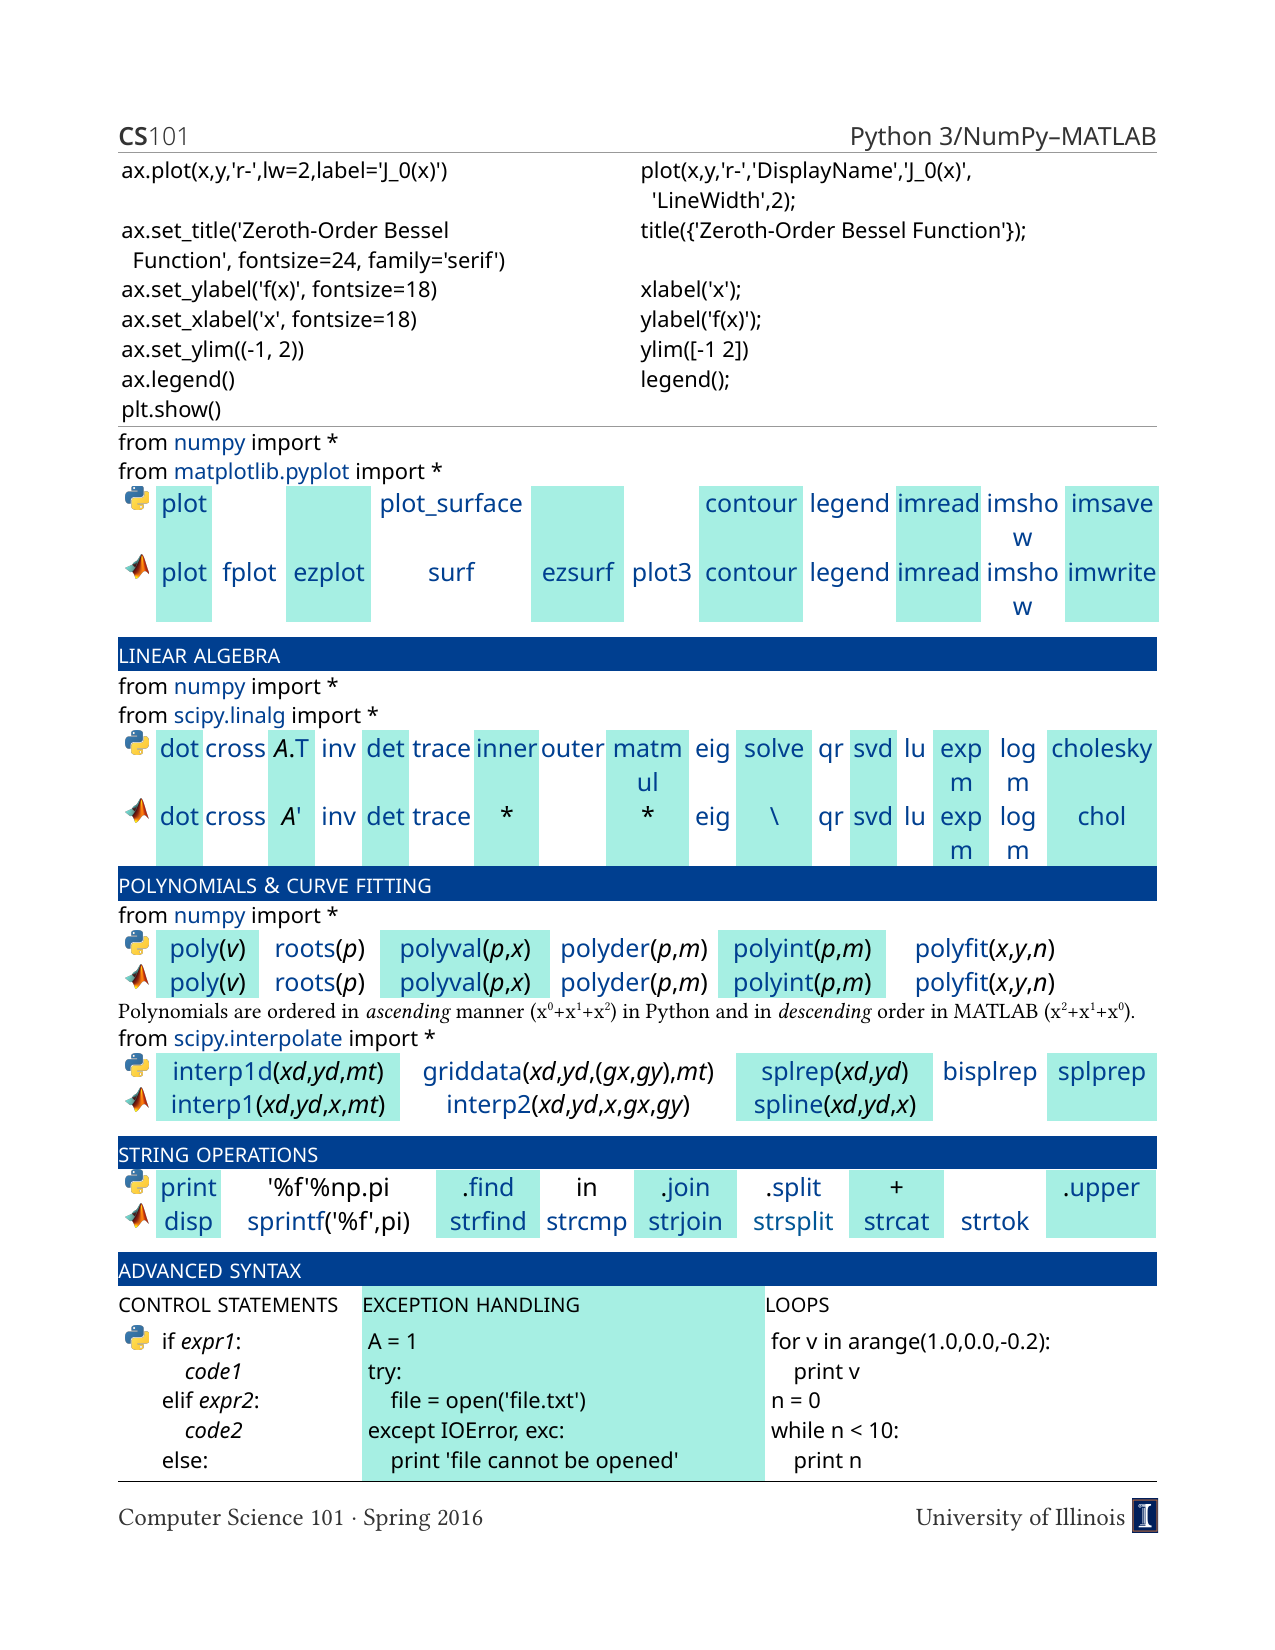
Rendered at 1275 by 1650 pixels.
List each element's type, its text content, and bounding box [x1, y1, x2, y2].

table_cell strtok [944, 1204, 1046, 1238]
table_header det [362, 730, 409, 798]
table_header plot(x,y,'r-','DisplayName','J_0(x)', 'LineWidth',2); title({'Zeroth-Order Bessel Function'}); xlabel('x'); ylabel('f(x)'); ylim([-1 2]) legend(); [638, 153, 1157, 426]
picture [125, 1169, 149, 1194]
table_cell [1047, 1087, 1157, 1121]
table_cell [118, 798, 156, 866]
text from scipy.interpolate import * [118, 1023, 1157, 1053]
text from matplotlib.pyplot import * [118, 456, 1157, 486]
table_header ax.plot(x,y,'r-',lw=2,label='J_0(x)') ax.set_title('Zeroth-Order Bessel Function', fontsize=24, family='serif') ax.set_ylabel('f(x)', fontsize=18) ax.set_xlabel('x', fontsize=18) ax.set_ylim((-1, 2)) ax.legend() plt.show() [118, 153, 637, 426]
table_header cholesky [1047, 730, 1157, 798]
table_header [118, 486, 156, 554]
table_cell * [606, 798, 689, 866]
table_cell qr [812, 798, 850, 866]
table_header [118, 930, 156, 964]
text Polynomials are ordered in ascending manner (x0+x1+x2) in Python and in descending order in MATLAB (x2+x1+x0). [118, 998, 1157, 1023]
table_header imshow [981, 486, 1064, 554]
picture [1132, 1498, 1159, 1533]
text polynomials & curve fitting [118, 866, 1157, 901]
table_cell cross [203, 798, 268, 866]
picture [125, 798, 149, 823]
table_cell polyint(p,m) [718, 964, 886, 998]
table_cell \ [736, 798, 812, 866]
table_header polyval(p,x) [380, 930, 550, 964]
table_cell strjoin [634, 1204, 737, 1238]
table_header interp1d(xd,yd,mt) [156, 1053, 400, 1087]
table_cell [118, 554, 156, 622]
table_cell dot [156, 798, 203, 866]
table_header svd [850, 730, 897, 798]
table_cell polyval(p,x) [380, 964, 550, 998]
table_cell polyder(p,m) [550, 964, 718, 998]
table_header inv [315, 730, 362, 798]
table_cell sprintf('%f',pi) [221, 1204, 436, 1238]
table_cell chol [1047, 798, 1157, 866]
table_cell * [474, 798, 539, 866]
table_header + [849, 1170, 944, 1204]
table_cell polyfit(x,y,n) [886, 964, 1083, 998]
table_header logm [989, 730, 1047, 798]
table_header .split [738, 1170, 849, 1204]
table_header print [156, 1170, 221, 1204]
table_header plot_surface [371, 486, 531, 554]
table_header legend [803, 486, 896, 554]
picture [125, 554, 149, 579]
table_cell disp [156, 1204, 221, 1238]
table_cell [118, 964, 156, 998]
table_cell lu [897, 798, 933, 866]
text from scipy.linalg import * [118, 700, 1157, 730]
table_header matmul [606, 730, 689, 798]
table_header .join [634, 1170, 737, 1204]
picture [125, 1053, 149, 1077]
table_cell eig [689, 798, 736, 866]
table_cell if expr1: code1 elif expr2: code2 else: [156, 1320, 362, 1481]
table_cell legend [803, 554, 896, 622]
table_cell plot3 [624, 554, 699, 622]
table_header .upper [1046, 1170, 1156, 1204]
picture [125, 486, 149, 510]
table_header exception handling [362, 1286, 765, 1320]
text string operations [118, 1136, 1157, 1169]
table_cell [118, 1087, 156, 1121]
table_header splrep(xd,yd) [736, 1053, 933, 1087]
table_cell ezsurf [531, 554, 624, 622]
table_header inner [474, 730, 539, 798]
table_header [212, 486, 286, 554]
table_header loops [765, 1286, 1157, 1320]
table_header poly(v) [156, 930, 259, 964]
table_cell interp2(xd,yd,x,gx,gy) [400, 1087, 736, 1121]
table_header plot [156, 486, 212, 554]
table_header [118, 1170, 156, 1204]
table_cell logm [989, 798, 1047, 866]
table_header [1083, 930, 1157, 964]
table_cell interp1(xd,yd,x,mt) [156, 1087, 400, 1121]
text from numpy import * [118, 671, 1157, 700]
text from numpy import * [118, 427, 1157, 456]
picture [125, 1087, 149, 1112]
table_cell strfind [436, 1204, 540, 1238]
table_header splprep [1047, 1053, 1157, 1087]
table_cell strsplit [738, 1204, 849, 1238]
table_header polyder(p,m) [550, 930, 718, 964]
table_cell [1083, 964, 1157, 998]
table_cell contour [699, 554, 803, 622]
table_header [286, 486, 371, 554]
text advanced syntax [118, 1252, 1157, 1286]
table_cell trace [409, 798, 474, 866]
table_header lu [897, 730, 933, 798]
table_header bisplrep [933, 1053, 1047, 1087]
table_cell ezplot [286, 554, 371, 622]
table_cell [1046, 1204, 1156, 1238]
table_cell strcmp [540, 1204, 633, 1238]
table_header [118, 1053, 156, 1087]
table_header qr [812, 730, 850, 798]
table_header contour [699, 486, 803, 554]
picture [125, 1325, 149, 1350]
table_header dot [156, 730, 203, 798]
table_header '%f'%np.pi [221, 1170, 436, 1204]
table_header outer [539, 730, 606, 798]
table_header griddata(xd,yd,(gx,gy),mt) [400, 1053, 736, 1087]
table_header [118, 730, 156, 798]
table_cell for v in arange(1.0,0.0,-0.2): print v n = 0 while n < 10: print n [765, 1320, 1157, 1481]
picture [125, 930, 149, 955]
table_cell A = 1 try: file = open('file.txt') except IOError, exc: print 'file cannot be opened' [362, 1320, 765, 1481]
table_cell [539, 798, 606, 866]
table_cell poly(v) [156, 964, 259, 998]
table_cell [118, 1320, 156, 1481]
picture [125, 730, 149, 755]
table_header [531, 486, 624, 554]
table_header A.T [268, 730, 315, 798]
table_cell imread [896, 554, 981, 622]
table_header roots(p) [259, 930, 380, 964]
table_cell inv [315, 798, 362, 866]
table_cell fplot [212, 554, 286, 622]
table_cell A' [268, 798, 315, 866]
table_cell strcat [849, 1204, 944, 1238]
table_header .find [436, 1170, 540, 1204]
text linear algebra [118, 637, 1157, 671]
table_cell plot [156, 554, 212, 622]
picture [125, 964, 149, 989]
table_header [624, 486, 699, 554]
table_header in [540, 1170, 633, 1204]
table_cell roots(p) [259, 964, 380, 998]
picture [125, 1203, 149, 1228]
table_cell svd [850, 798, 897, 866]
table_header imread [896, 486, 981, 554]
table_cell [933, 1087, 1047, 1121]
table_header expm [933, 730, 989, 798]
text from numpy import * [118, 901, 1157, 930]
table_cell imshow [981, 554, 1064, 622]
table_header [944, 1170, 1046, 1204]
table_cell expm [933, 798, 989, 866]
table_header cross [203, 730, 268, 798]
table_header polyint(p,m) [718, 930, 886, 964]
table_header solve [736, 730, 812, 798]
table_cell det [362, 798, 409, 866]
table_header imsave [1065, 486, 1159, 554]
table_header polyfit(x,y,n) [886, 930, 1083, 964]
table_cell surf [371, 554, 531, 622]
table_cell imwrite [1065, 554, 1159, 622]
table_header eig [689, 730, 736, 798]
table_cell [118, 1204, 156, 1238]
table_cell spline(xd,yd,x) [736, 1087, 933, 1121]
table_header control statements [118, 1286, 362, 1320]
table_header trace [409, 730, 474, 798]
